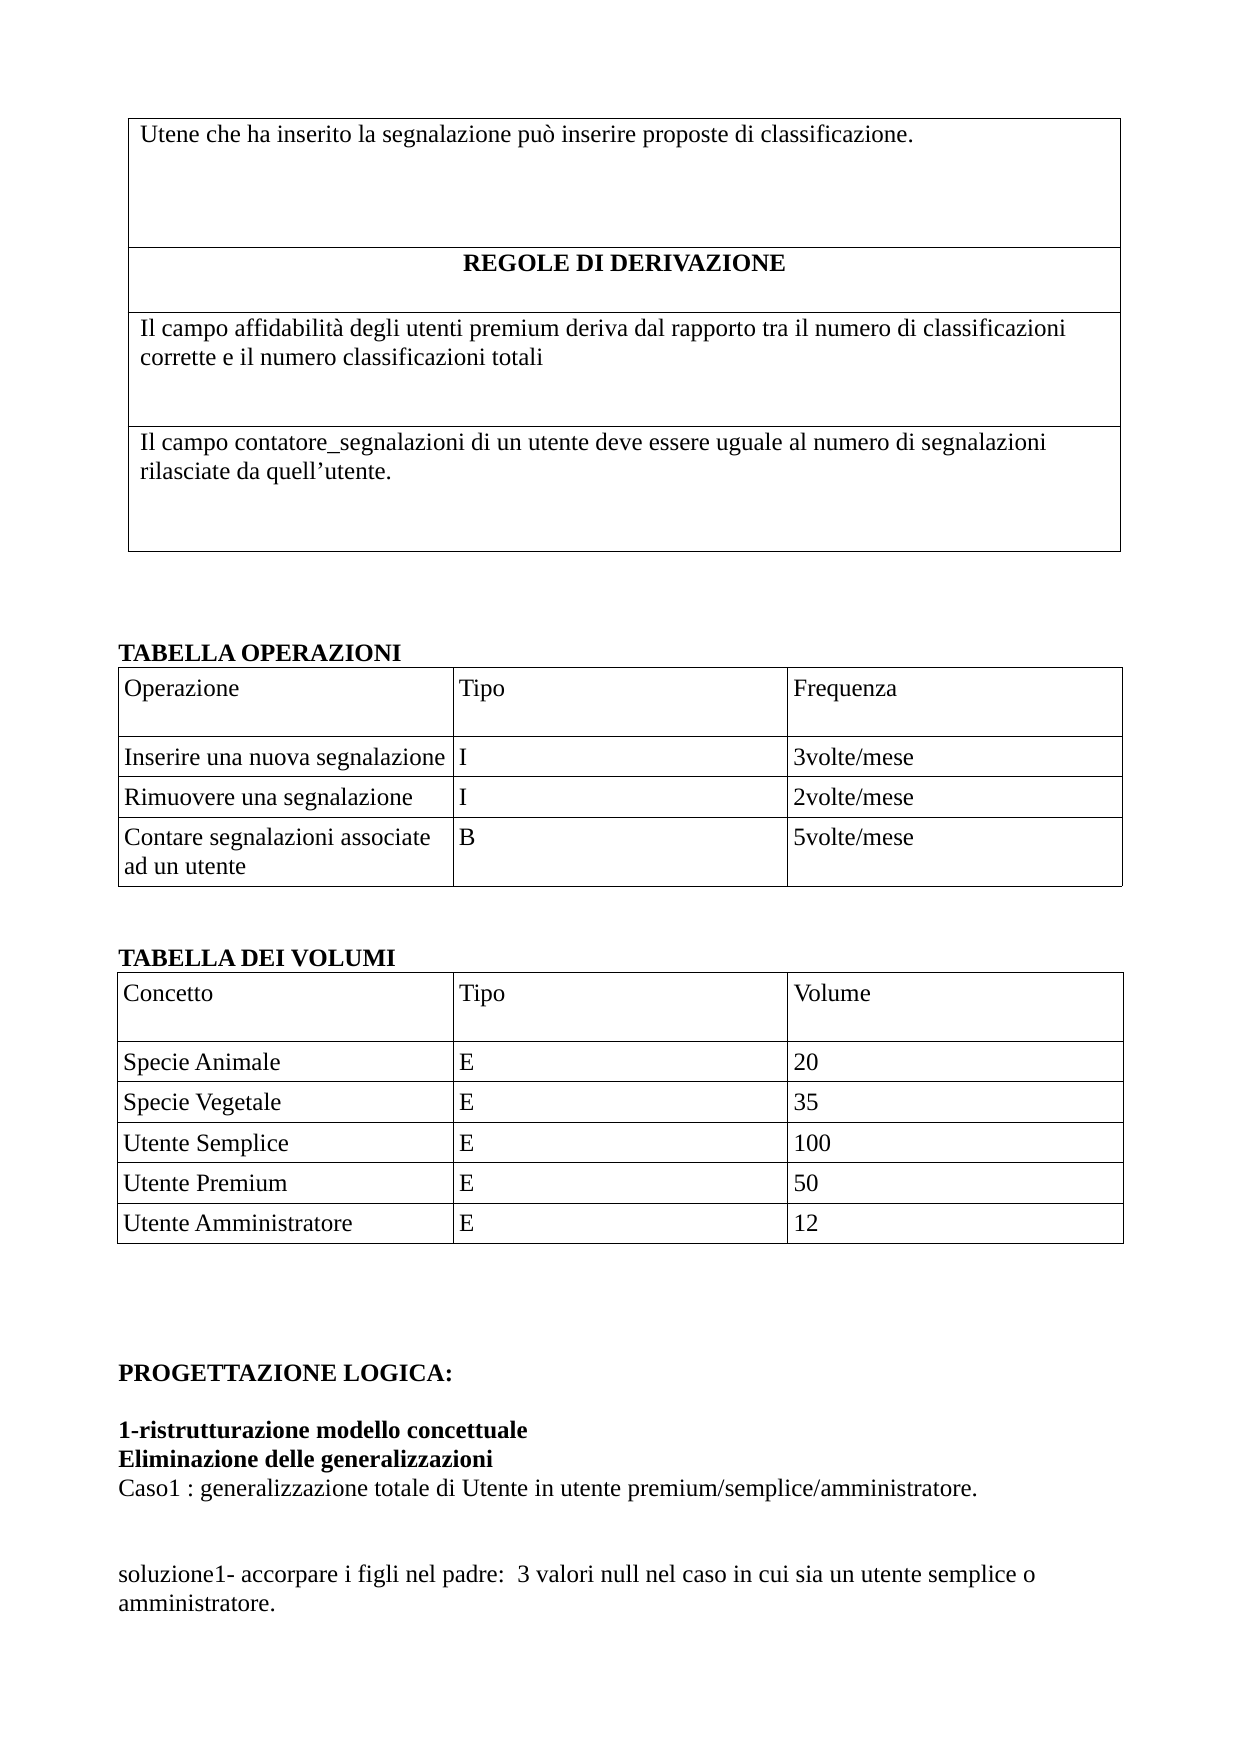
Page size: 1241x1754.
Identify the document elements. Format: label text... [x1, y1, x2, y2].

table_cell Utente Premium [118, 1163, 453, 1202]
text TABELLA OPERAZIONI [118, 638, 1122, 667]
table_cell E [454, 1123, 787, 1162]
table_header Frequenza [788, 668, 1122, 736]
table_cell Il campo affidabilità degli utenti premium deriva dal rapporto tra il numero di classificazioni corrette e il numero classificazioni totali [129, 313, 1120, 426]
table_header Volume [788, 973, 1123, 1041]
table_cell I [454, 777, 787, 817]
table_cell Utente Semplice [118, 1123, 453, 1162]
table_cell 2volte/mese [788, 777, 1122, 817]
text Eliminazione delle generalizzazioni [118, 1444, 1122, 1473]
table_cell Rimuovere una segnalazione [119, 777, 453, 817]
table_cell E [454, 1204, 787, 1243]
table_cell 12 [788, 1204, 1123, 1243]
table_cell E [454, 1163, 787, 1202]
table_cell 3volte/mese [788, 737, 1122, 776]
text 1-ristrutturazione modello concettuale [118, 1415, 1122, 1444]
table_cell E [454, 1082, 787, 1122]
table_cell Utene che ha inserito la segnalazione può inserire proposte di classificazione. [129, 119, 1120, 247]
table_cell 100 [788, 1123, 1123, 1162]
table_cell Specie Animale [118, 1042, 453, 1081]
table_cell 35 [788, 1082, 1123, 1122]
table_cell Il campo contatore_segnalazioni di un utente deve essere uguale al numero di segnalazioni rilasciate da quell’utente. [129, 427, 1120, 551]
table_cell Contare segnalazioni associate ad un utente [119, 818, 453, 886]
text TABELLA DEI VOLUMI [118, 943, 1122, 972]
table_header Tipo [454, 973, 787, 1041]
table_cell REGOLE DI DERIVAZIONE [129, 248, 1120, 312]
table_cell 50 [788, 1163, 1123, 1202]
table_cell Utente Amministratore [118, 1204, 453, 1243]
table_cell 5volte/mese [788, 818, 1122, 886]
table_cell B [454, 818, 787, 886]
table_cell 20 [788, 1042, 1123, 1081]
table_header Tipo [454, 668, 787, 736]
text soluzione1- accorpare i figli nel padre: 3 valori null nel caso in cui sia un utente semplice o amministratore. [118, 1559, 1122, 1617]
table_cell Specie Vegetale [118, 1082, 453, 1122]
table_cell I [454, 737, 787, 776]
table_header Concetto [118, 973, 453, 1041]
text PROGETTAZIONE LOGICA: [118, 1358, 1122, 1387]
table_header Operazione [119, 668, 453, 736]
table_cell Inserire una nuova segnalazione [119, 737, 453, 776]
text Caso1 : generalizzazione totale di Utente in utente premium/semplice/amministratore. [118, 1473, 1122, 1502]
table_cell E [454, 1042, 787, 1081]
